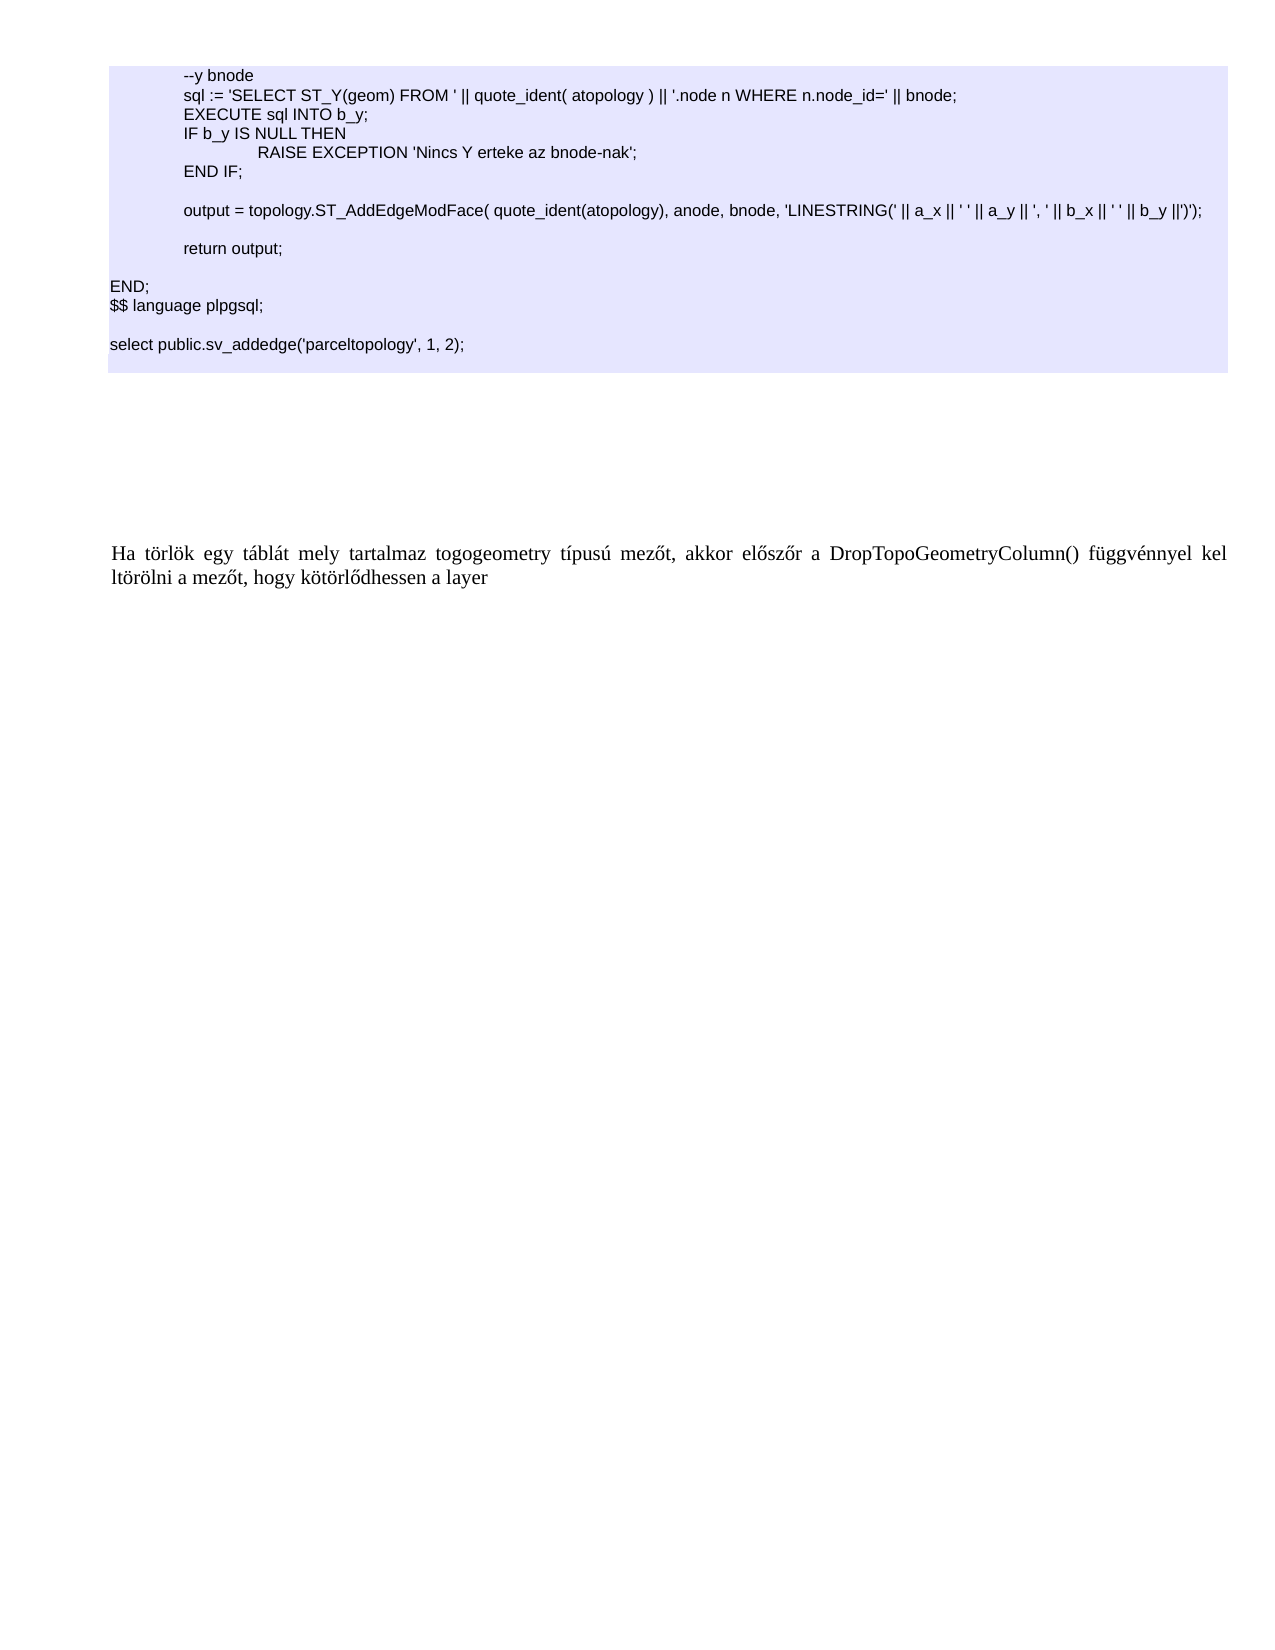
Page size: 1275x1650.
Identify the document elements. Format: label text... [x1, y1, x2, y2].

text output = topology.ST_AddEdgeModFace( quote_ident(atopology), anode, bnode, 'LINESTRING(' || a_x || ' ' || a_y || ', ' || b_x || ' ' || b_y ||')'); [109, 200, 1228, 219]
text $$ language plpgsql; [109, 296, 1228, 315]
text return output; [109, 239, 1228, 258]
text Ha törlök egy táblát mely tartalmaz togogeometry típusú mezőt, akkor előszőr a DropTopoGeometryColumn() függvénnyel kel ltörölni a mezőt, hogy kötörlődhessen a layer [111, 541, 1228, 589]
text --y bnode [109, 66, 1228, 85]
text sql := 'SELECT ST_Y(geom) FROM ' || quote_ident( atopology ) || '.node n WHERE n.node_id=' || bnode; [109, 85, 1228, 104]
text select public.sv_addedge('parceltopology', 1, 2); [109, 334, 1228, 354]
text IF b_y IS NULL THEN [109, 124, 1228, 143]
text RAISE EXCEPTION 'Nincs Y erteke az bnode-nak'; [109, 143, 1228, 162]
text END IF; [109, 162, 1228, 181]
text END; [109, 277, 1228, 296]
text EXECUTE sql INTO b_y; [109, 104, 1228, 124]
